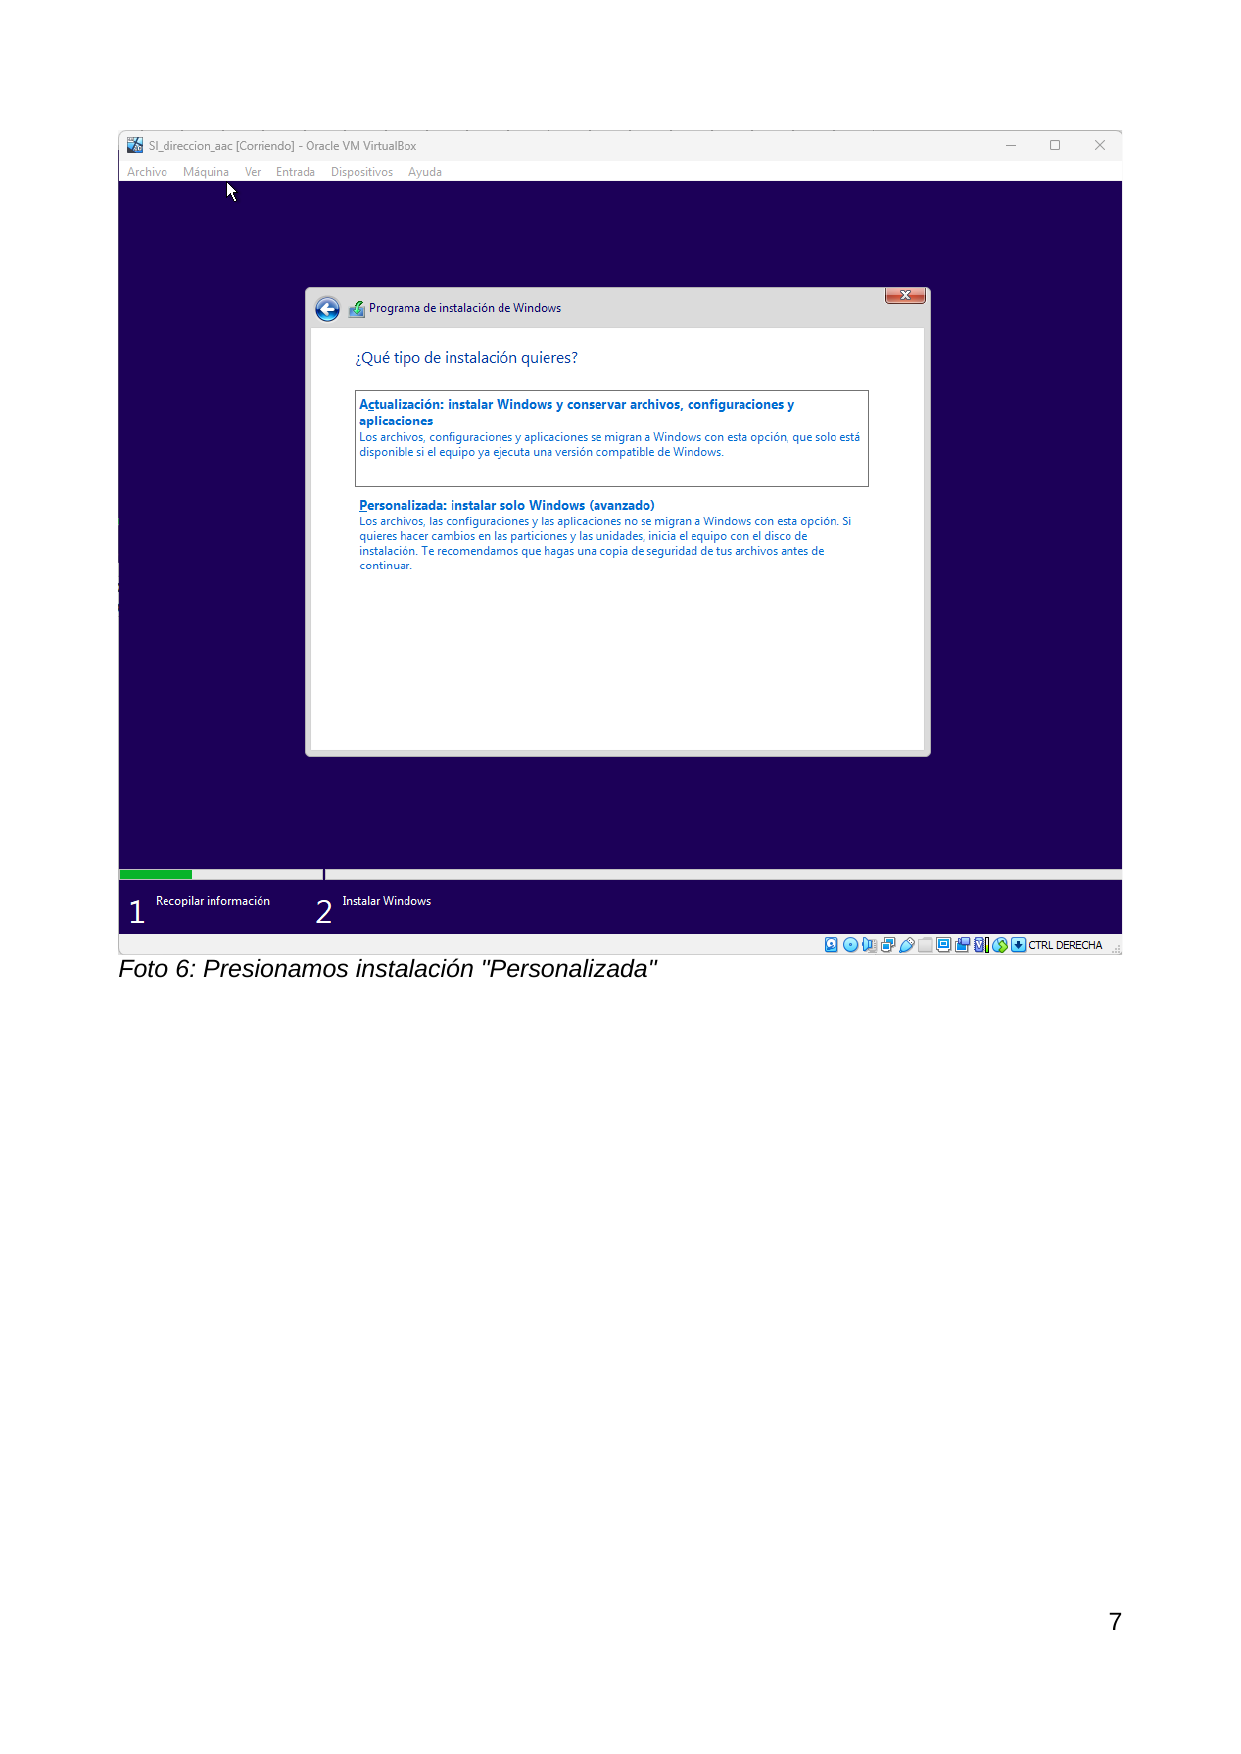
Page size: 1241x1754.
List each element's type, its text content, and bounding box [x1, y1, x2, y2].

text Foto 6: Presionamos instalación "Personalizada" [118, 955, 1122, 983]
picture [118, 130, 1123, 955]
